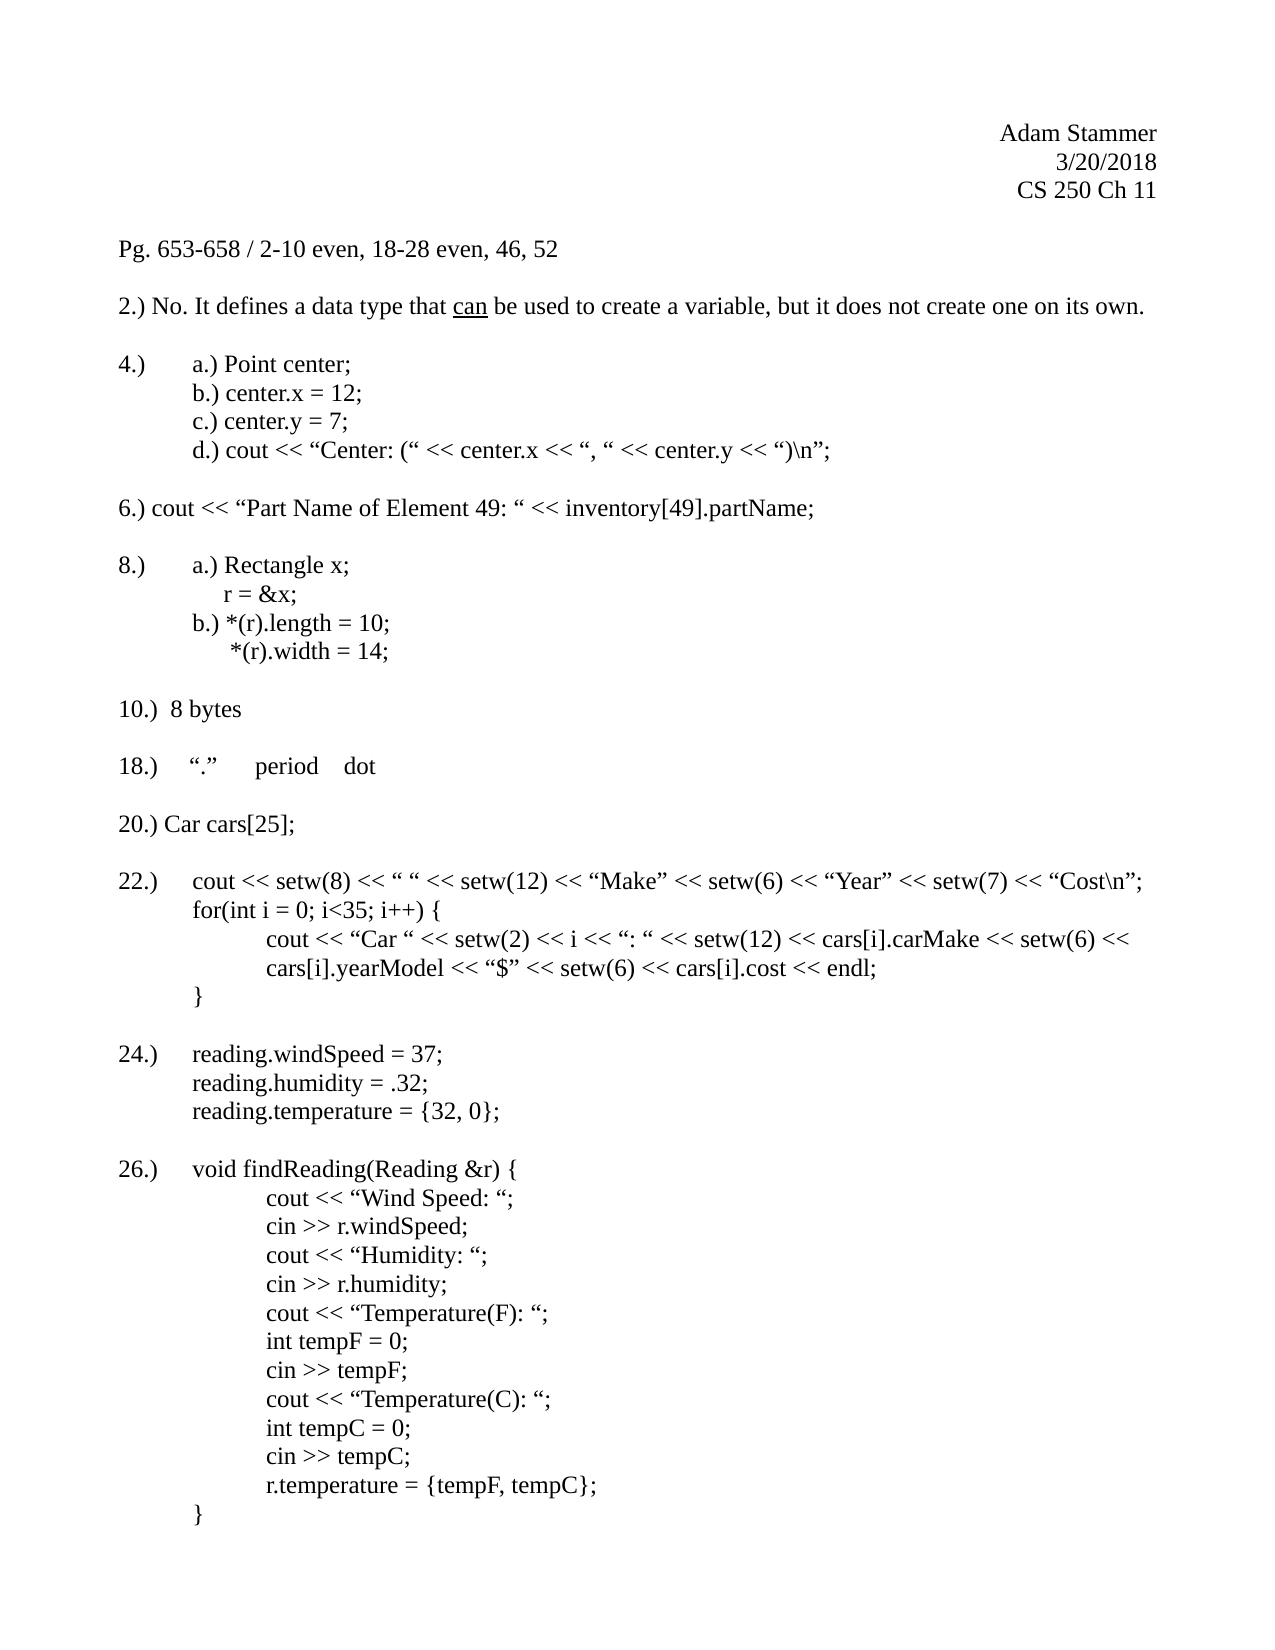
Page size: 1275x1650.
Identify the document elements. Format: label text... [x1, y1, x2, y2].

text r.temperature = {tempF, tempC}; [118, 1470, 1157, 1499]
text } [118, 981, 1157, 1010]
text cin >> r.windSpeed; [118, 1211, 1157, 1240]
text r = &x; [118, 579, 1157, 608]
text 6.) cout << “Part Name of Element 49: “ << inventory[49].partName; [118, 493, 1157, 521]
text cout << “Temperature(F): “; [118, 1298, 1157, 1326]
text d.) cout << “Center: (“ << center.x << “, “ << center.y << “)\n”; [118, 435, 1157, 464]
text 4.) a.) Point center; [118, 349, 1157, 378]
text int tempC = 0; [118, 1413, 1157, 1441]
text cin >> tempF; [118, 1355, 1157, 1384]
text cin >> tempC; [118, 1441, 1157, 1470]
text cout << “Humidity: “; [118, 1240, 1157, 1269]
text *(r).width = 14; [118, 636, 1157, 665]
text int tempF = 0; [118, 1326, 1157, 1355]
text cout << “Car “ << setw(2) << i << “: “ << setw(12) << cars[i].carMake << setw(6) << [118, 924, 1157, 953]
text } [118, 1499, 1157, 1528]
text 24.) reading.windSpeed = 37; [118, 1039, 1157, 1068]
text cin >> r.humidity; [118, 1269, 1157, 1298]
text 8.) a.) Rectangle x; [118, 550, 1157, 579]
text 10.) 8 bytes [118, 694, 1157, 723]
text 20.) Car cars[25]; [118, 809, 1157, 838]
text for(int i = 0; i<35; i++) { [118, 895, 1157, 924]
text 26.) void findReading(Reading &r) { [118, 1154, 1157, 1183]
text c.) center.y = 7; [118, 406, 1157, 435]
text reading.temperature = {32, 0}; [118, 1096, 1157, 1125]
text b.) center.x = 12; [118, 378, 1157, 406]
text b.) *(r).length = 10; [118, 608, 1157, 636]
text reading.humidity = .32; [118, 1068, 1157, 1096]
text cout << “Temperature(C): “; [118, 1384, 1157, 1413]
text 18.) “.” period dot [118, 751, 1157, 780]
text cars[i].yearModel << “$” << setw(6) << cars[i].cost << endl; [118, 953, 1157, 981]
text 2.) No. It defines a data type that can be used to create a variable, but it does not create one on its own. [118, 291, 1157, 320]
text Pg. 653-658 / 2-10 even, 18-28 even, 46, 52 [118, 234, 1157, 263]
text cout << “Wind Speed: “; [118, 1183, 1157, 1211]
text 22.) cout << setw(8) << “ “ << setw(12) << “Make” << setw(6) << “Year” << setw(7) << “Cost\n”; [118, 866, 1157, 895]
